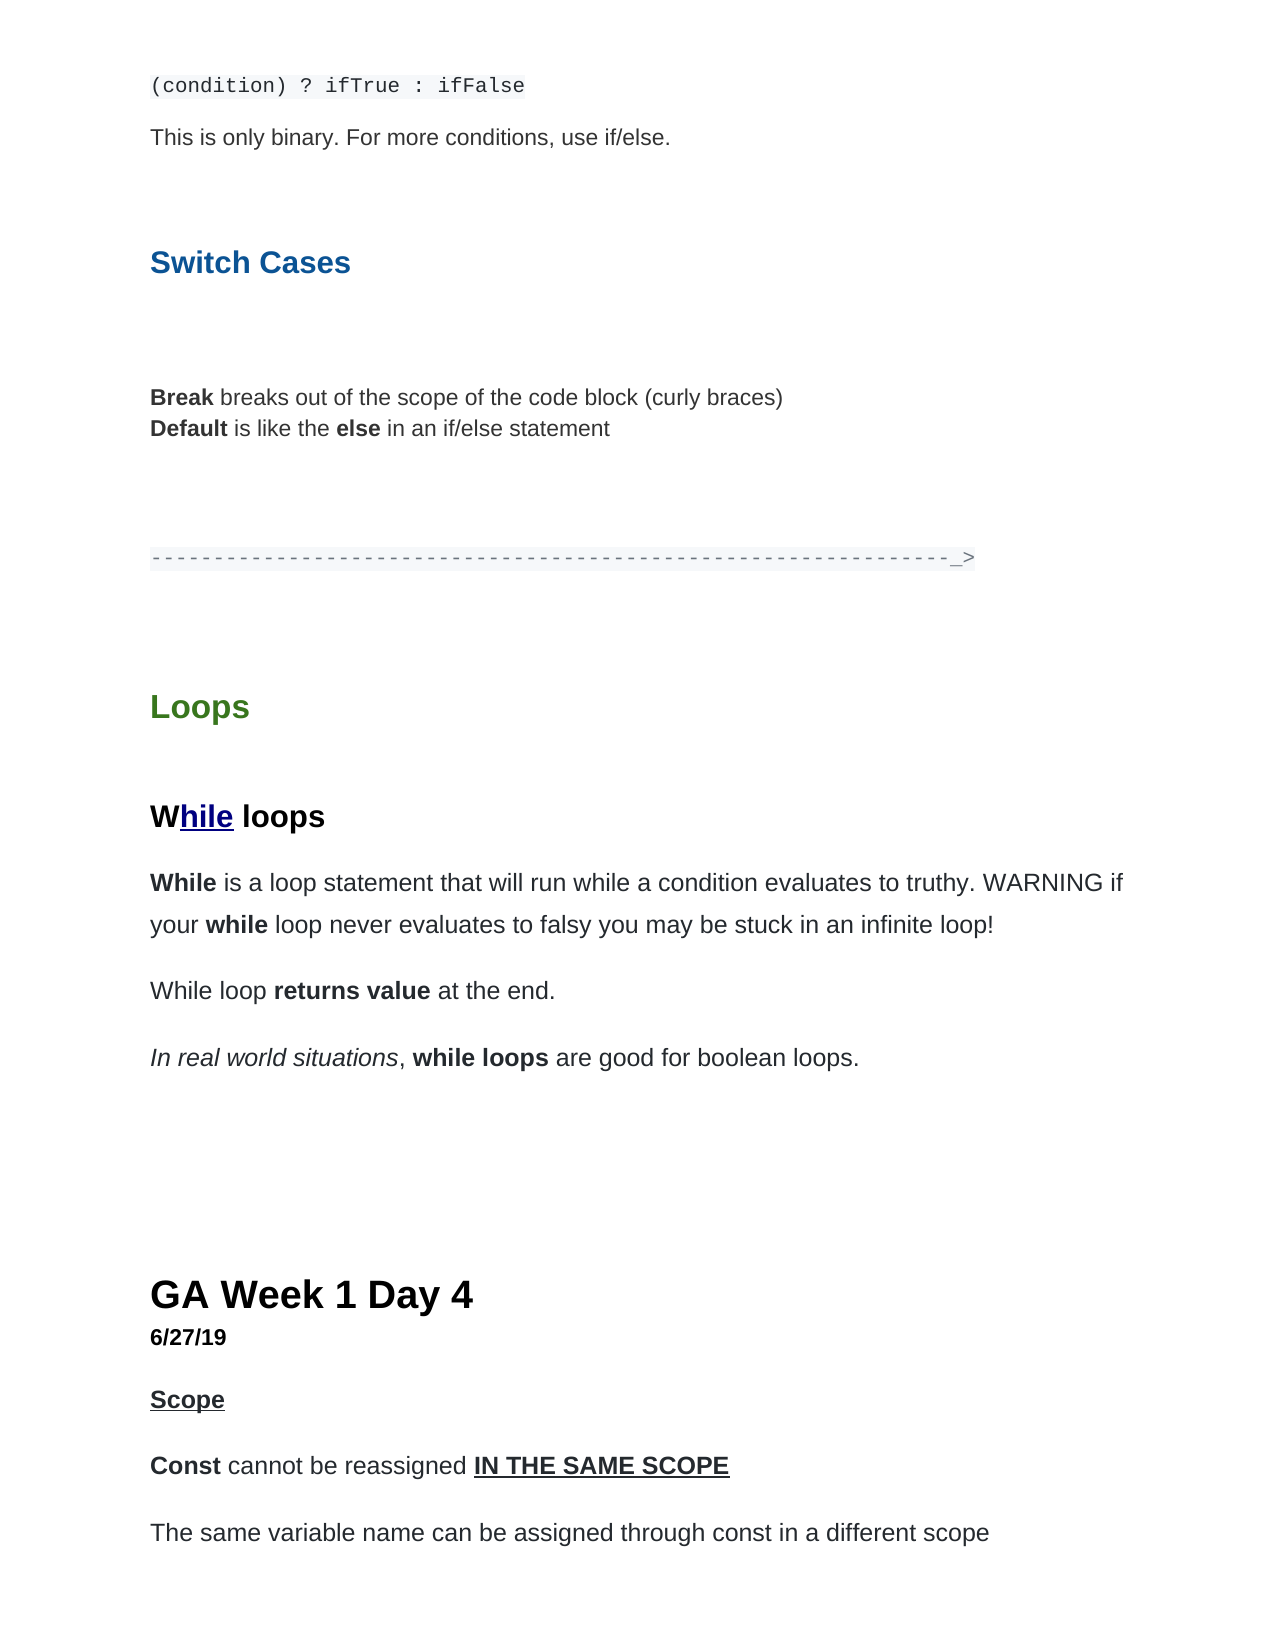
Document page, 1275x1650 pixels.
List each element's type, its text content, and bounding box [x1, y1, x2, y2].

text The same variable name can be assigned through const in a different scope [150, 1518, 1125, 1547]
text GA Week 1 Day 4 [150, 1272, 1125, 1317]
text Scope [150, 1384, 1125, 1413]
text While is a loop statement that will run while a condition evaluates to truthy. WARNING if your while loop never evaluates to falsy you may be stuck in an infinite loop! [150, 868, 1125, 938]
text While loops [150, 798, 1125, 834]
text Switch Cases [150, 244, 1125, 280]
text ----------------------------------------------------------------_> [150, 547, 1125, 571]
text Default is like the else in an if/else statement [150, 414, 1125, 441]
text (condition) ? ifTrue : ifFalse [150, 75, 1125, 99]
text 6/27/19 [150, 1324, 1125, 1351]
text Loops [150, 688, 1125, 726]
text Const cannot be reassigned IN THE SAME SCOPE [150, 1451, 1125, 1480]
text While loop returns value at the end. [150, 976, 1125, 1005]
text This is only binary. For more conditions, use if/else. [150, 124, 1125, 150]
text Break breaks out of the scope of the code block (curly braces) [150, 384, 1125, 411]
text In real world situations, while loops are good for boolean loops. [150, 1043, 1125, 1072]
